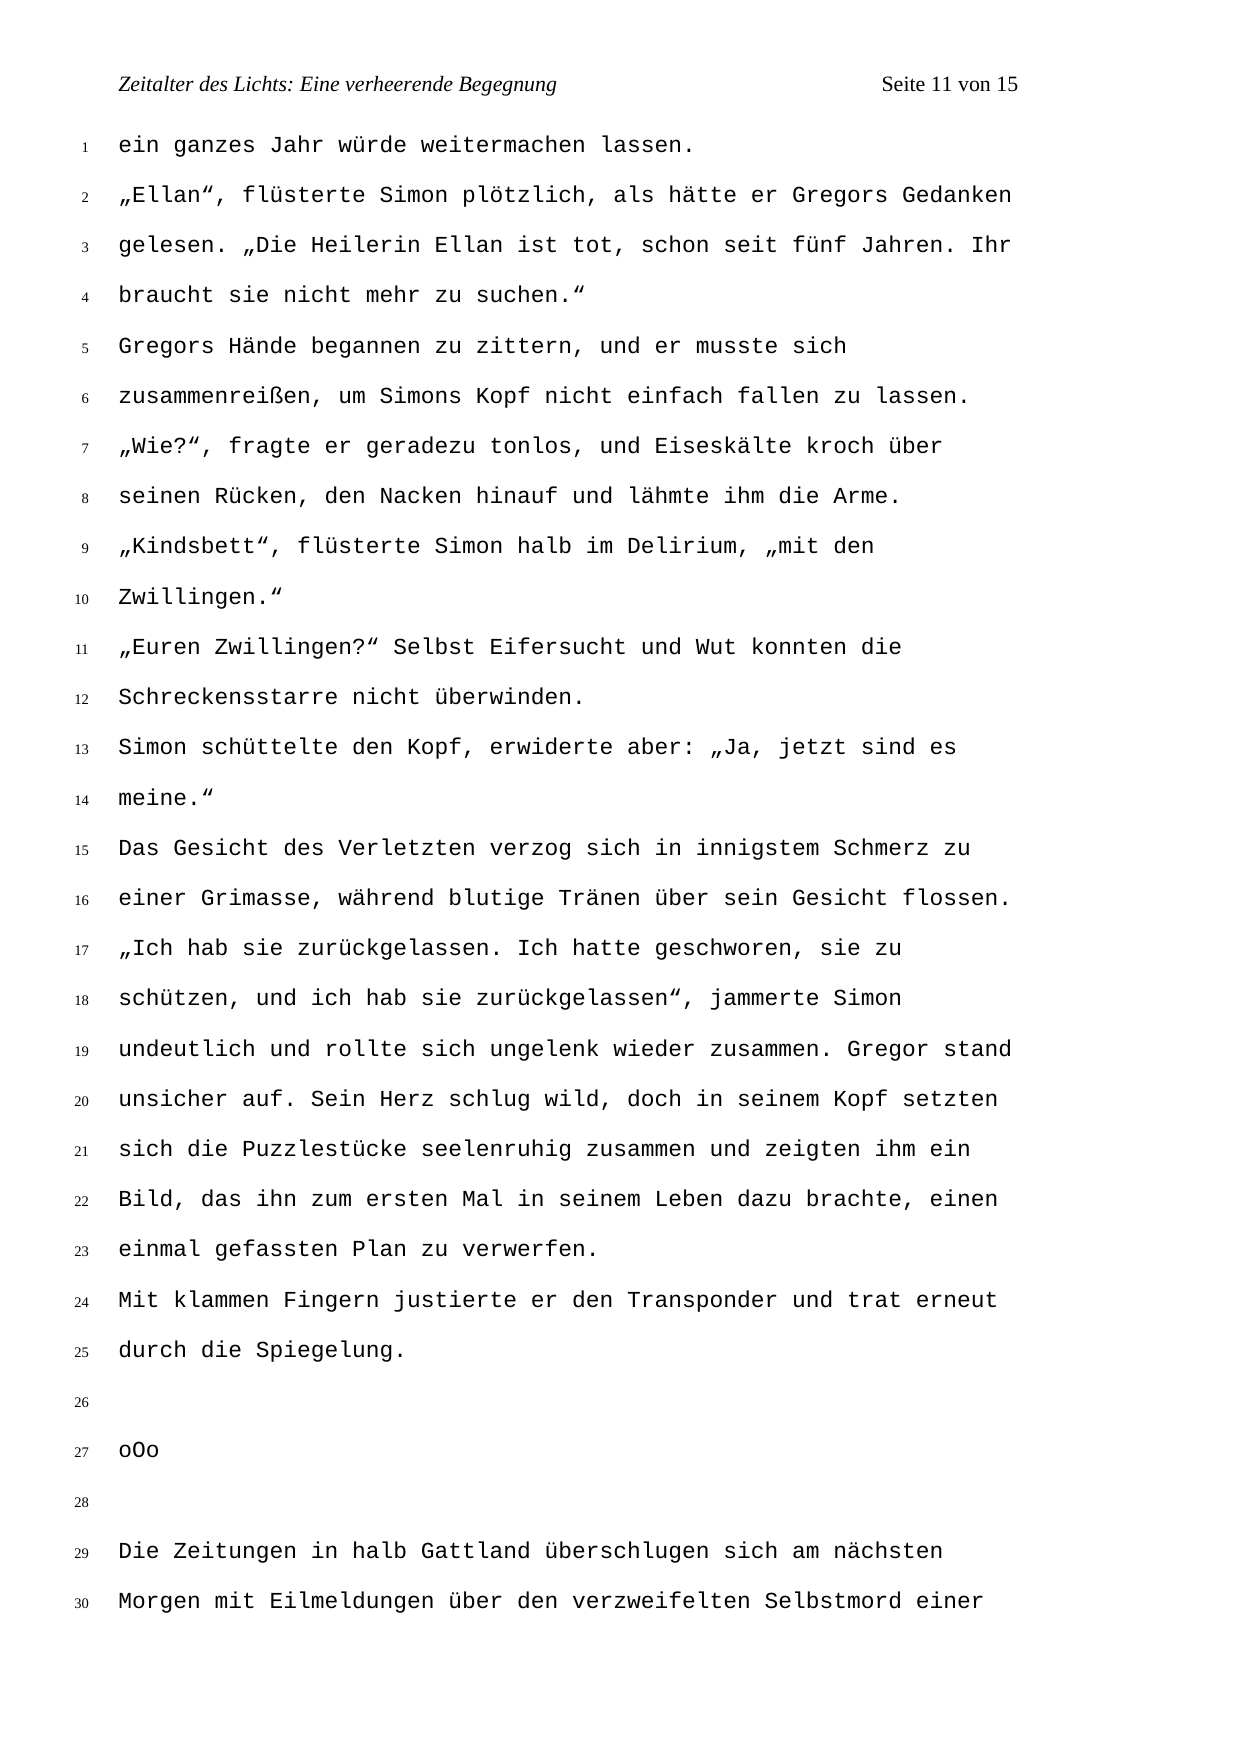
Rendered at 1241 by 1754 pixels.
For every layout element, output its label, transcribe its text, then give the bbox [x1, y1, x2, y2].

text „Kindsbett“, flüsterte Simon halb im Delirium, „mit den Zwillingen.“ [118, 514, 1018, 614]
text ein ganzes Jahr würde weitermachen lassen. [118, 112, 1018, 162]
text Die Zeitungen in halb Gattland überschlugen sich am nächsten Morgen mit Eilmeldungen über den verzweifelten Selbstmord einer [118, 1518, 1018, 1618]
text „Euren Zwillingen?“ Selbst Eifersucht und Wut konnten die Schreckensstarre nicht überwinden. [118, 614, 1018, 714]
text Simon schüttelte den Kopf, erwiderte aber: „Ja, jetzt sind es meine.“ [118, 714, 1018, 815]
text Gregors Hände begannen zu zittern, und er musste sich zusammenreißen, um Simons Kopf nicht einfach fallen zu lassen. [118, 313, 1018, 413]
text Mit klammen Fingern justierte er den Transponder und trat erneut durch die Spiegelung. [118, 1267, 1018, 1367]
text „Ich hab sie zurückgelassen. Ich hatte geschworen, sie zu schützen, und ich hab sie zurückgelassen“, jammerte Simon undeutlich und rollte sich ungelenk wieder zusammen. Gregor stand unsicher auf. Sein Herz schlug wild, doch in seinem Kopf setzten sich die Puzzlestücke seelenruhig zusammen und zeigten ihm ein Bild, das ihn zum ersten Mal in seinem Leben dazu brachte, einen einmal gefassten Plan zu verwerfen. [118, 915, 1018, 1267]
text oOo [118, 1417, 1018, 1468]
text Das Gesicht des Verletzten verzog sich in innigstem Schmerz zu einer Grimasse, während blutige Tränen über sein Gesicht flossen. [118, 815, 1018, 915]
text „Ellan“, flüsterte Simon plötzlich, als hätte er Gregors Gedanken gelesen. „Die Heilerin Ellan ist tot, schon seit fünf Jahren. Ihr braucht sie nicht mehr zu suchen.“ [118, 162, 1018, 313]
text „Wie?“, fragte er geradezu tonlos, und Eiseskälte kroch über seinen Rücken, den Nacken hinauf und lähmte ihm die Arme. [118, 413, 1018, 514]
